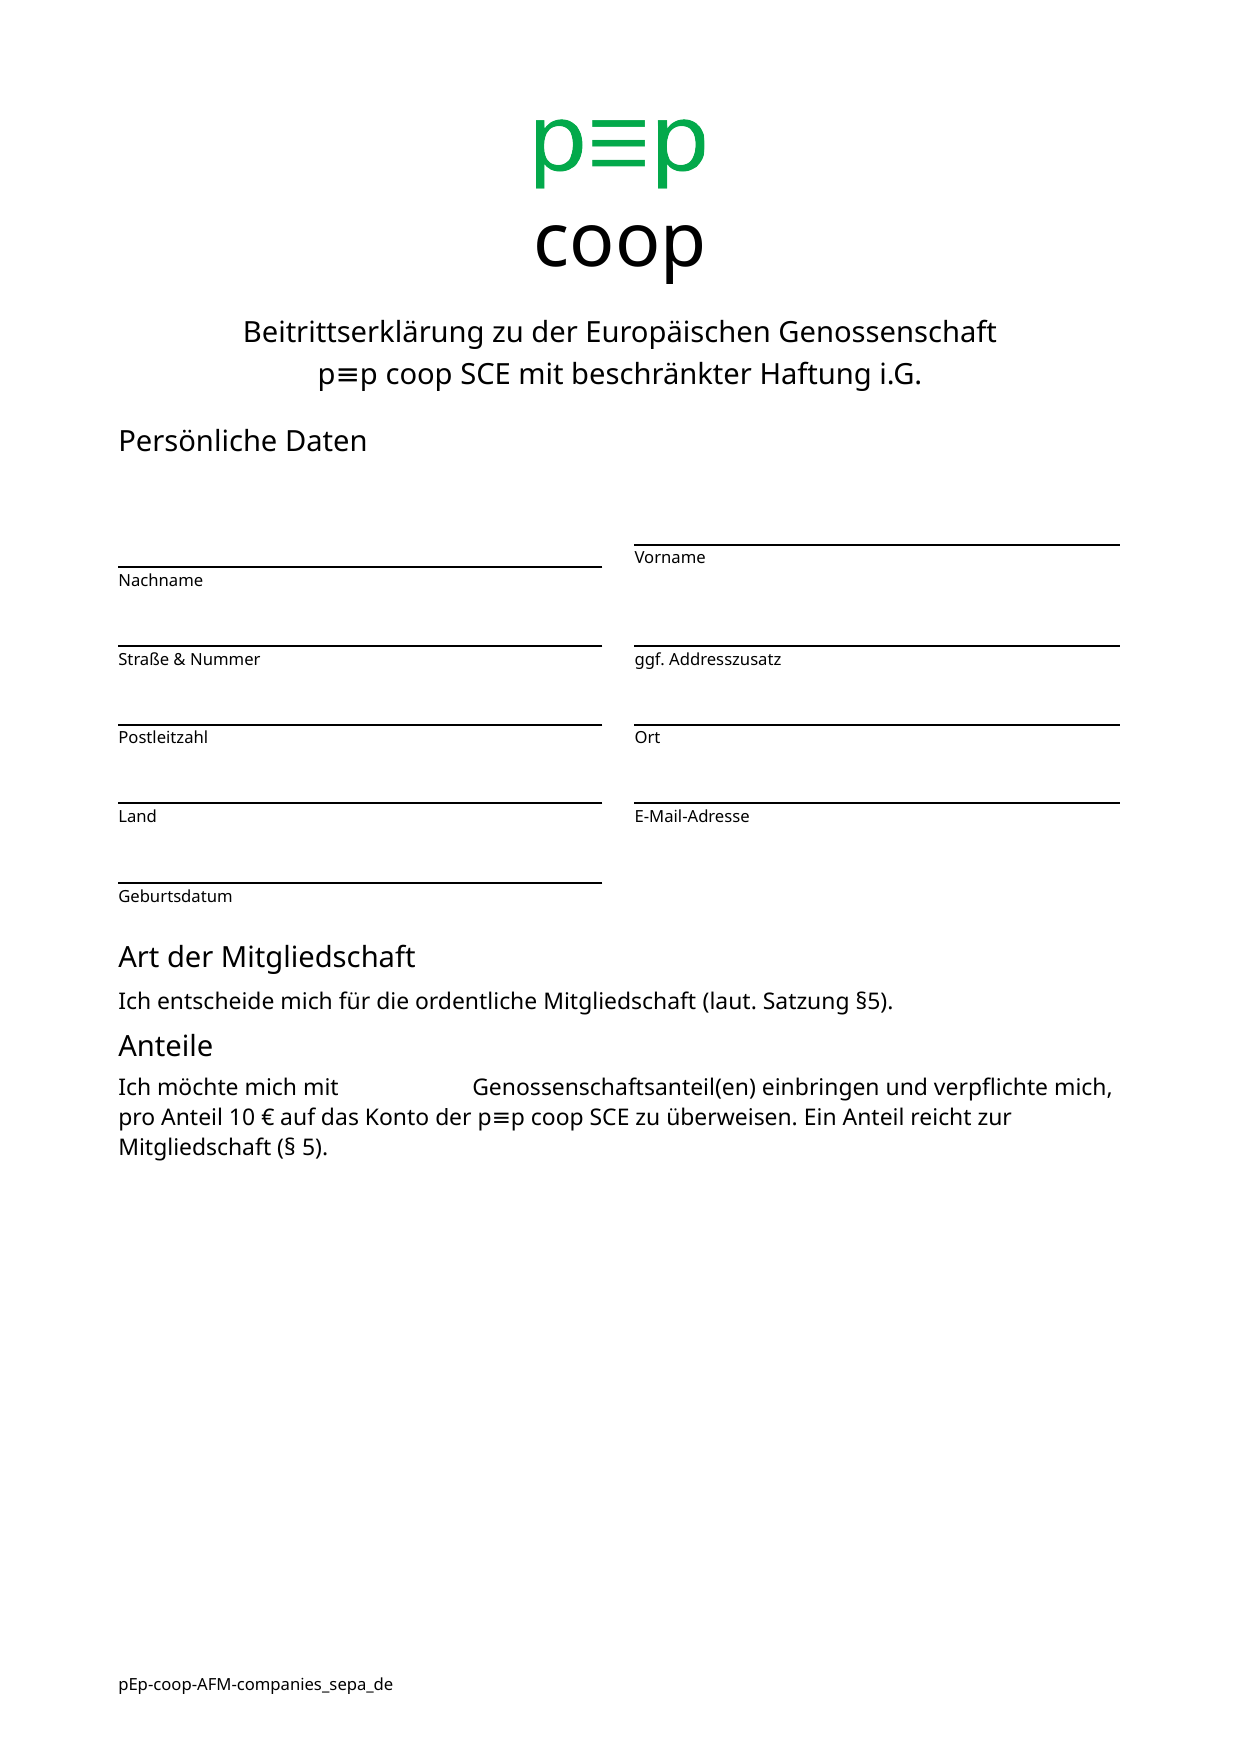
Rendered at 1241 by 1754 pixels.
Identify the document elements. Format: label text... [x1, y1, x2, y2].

text p≡p coop SCE mit beschränkter Haftung i.G. [118, 360, 1122, 390]
table_cell [634, 749, 1120, 802]
table_cell Geburtsdatum [118, 884, 602, 907]
table_cell [634, 670, 1120, 724]
text Ich möchte mich mit Genossenschaftsanteil(en) einbringen und verpflichte mich, pro Anteil 10 € auf das Konto der p≡p coop SCE zu überweisen. Ein Anteil reicht zur Mitgliedschaft (§ 5). [118, 1072, 1122, 1162]
table_header [118, 490, 602, 566]
table_cell Ort [634, 726, 1120, 748]
table_cell [118, 749, 602, 802]
table_cell [634, 827, 1120, 907]
text Persönliche Daten [118, 420, 1122, 460]
table_cell Straße & Nummer [118, 647, 602, 670]
table_cell Land [118, 804, 602, 827]
table_cell [118, 591, 602, 645]
table_cell Postleitzahl [118, 726, 602, 748]
table_cell [603, 749, 634, 827]
table_header [634, 490, 1120, 544]
table_cell ggf. Addresszusatz [634, 647, 1120, 670]
table_cell E-Mail-Adresse [634, 804, 1120, 827]
table_cell [634, 591, 1120, 645]
text coop [118, 186, 1122, 288]
table_cell [118, 670, 602, 724]
table_cell [603, 827, 634, 907]
text Ich entscheide mich für die ordentliche Mitgliedschaft (laut. Satzung §5). [118, 985, 1122, 1015]
table_header Vorname [634, 546, 1120, 591]
table_header [603, 490, 634, 591]
picture [536, 119, 705, 189]
table_cell [118, 827, 602, 882]
table_cell [603, 670, 634, 748]
table_header Nachname [118, 568, 602, 591]
subtitle Anteile [118, 1033, 1122, 1063]
table_cell [603, 591, 634, 670]
subtitle Art der Mitgliedschaft [118, 937, 1122, 976]
text Beitrittserklärung zu der Europäischen Genossenschaft [118, 318, 1122, 348]
